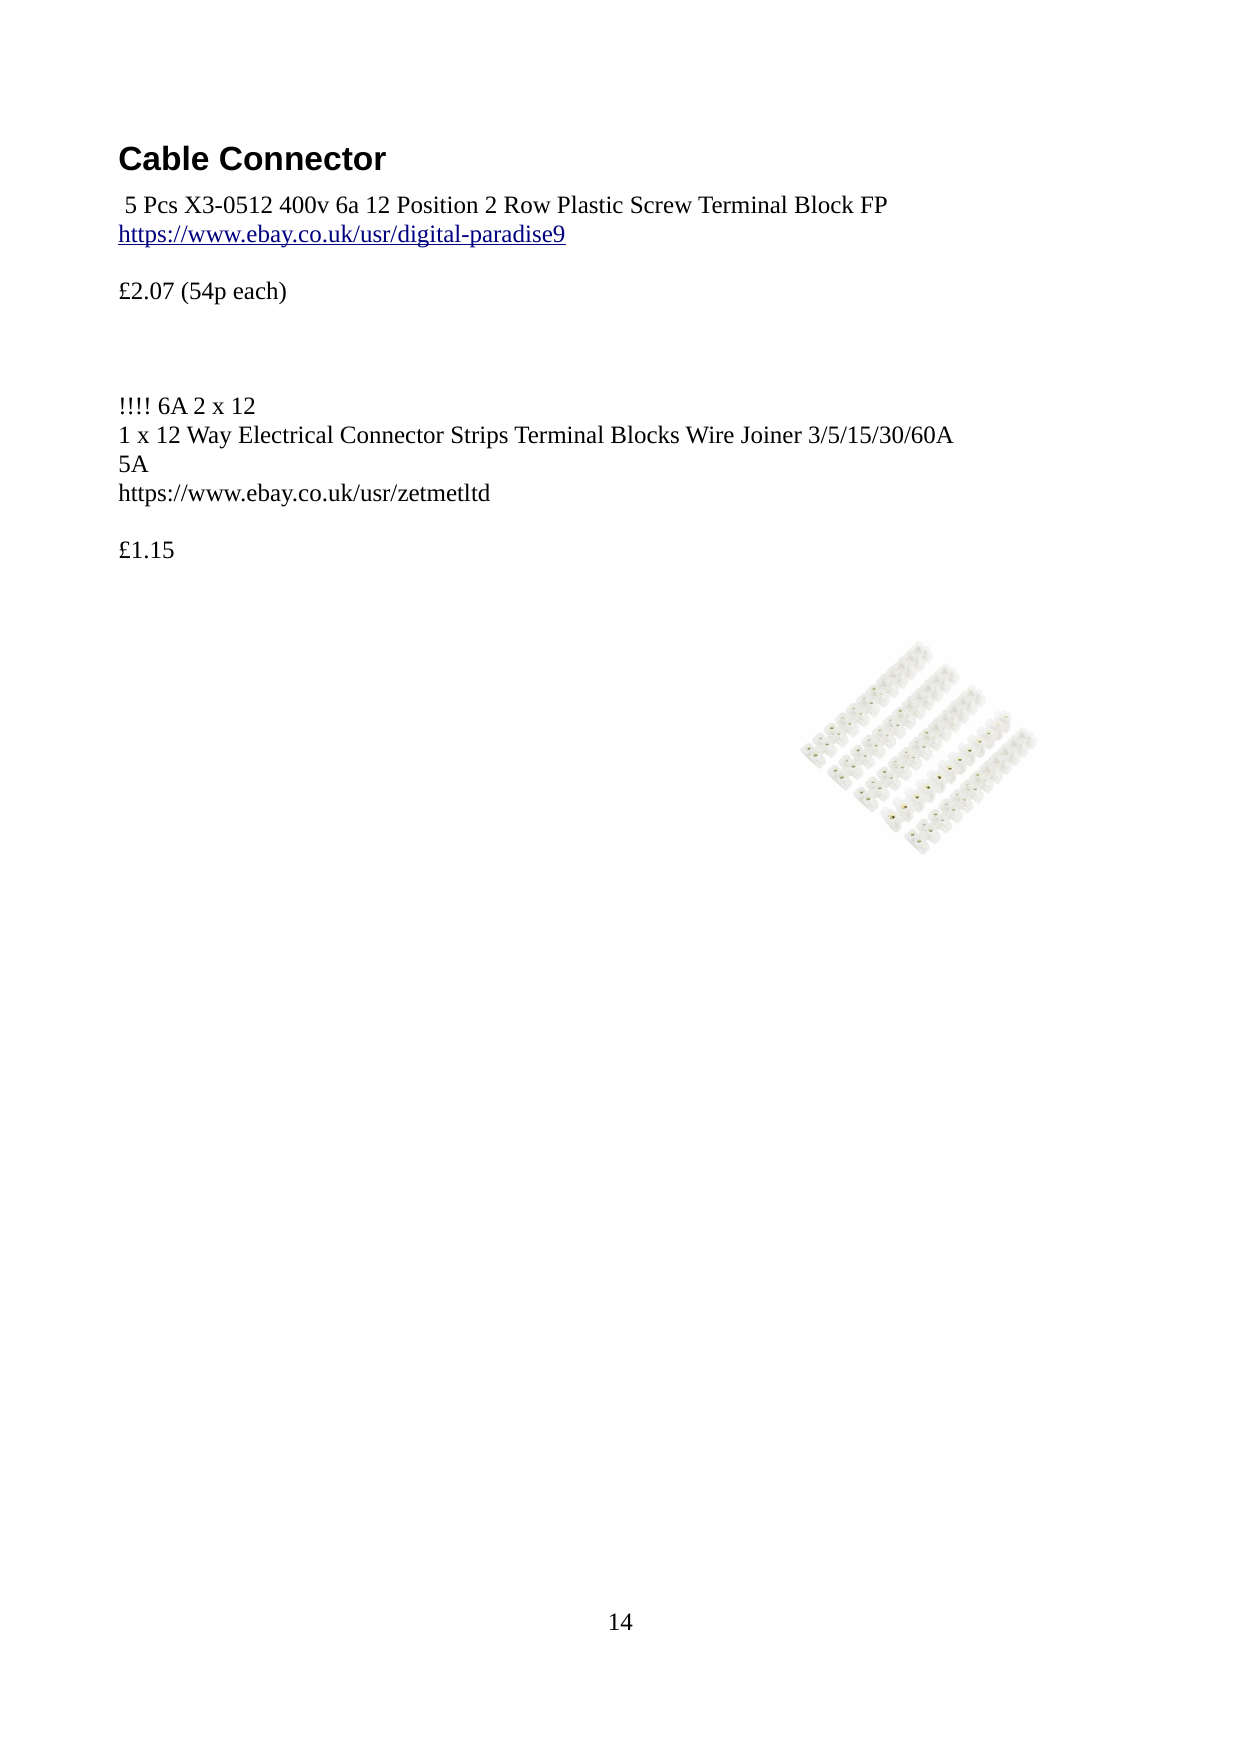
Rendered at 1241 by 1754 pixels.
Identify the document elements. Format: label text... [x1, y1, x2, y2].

text 5A [118, 449, 1122, 478]
text !!!! 6A 2 x 12 [118, 391, 1122, 420]
text £1.15 [118, 535, 1122, 564]
picture [789, 620, 1047, 877]
text https://www.ebay.co.uk/usr/zetmetltd [118, 478, 1122, 506]
text 1 x 12 Way Electrical Connector Strips Terminal Blocks Wire Joiner 3/5/15/30/60A [118, 420, 1122, 449]
text https://www.ebay.co.uk/usr/digital-paradise9 [118, 219, 1122, 248]
text £2.07 (54p each) [118, 276, 1122, 305]
subtitle Cable Connector [118, 139, 1122, 178]
text 5 Pcs X3-0512 400v 6a 12 Position 2 Row Plastic Screw Terminal Block FP [118, 190, 1122, 219]
